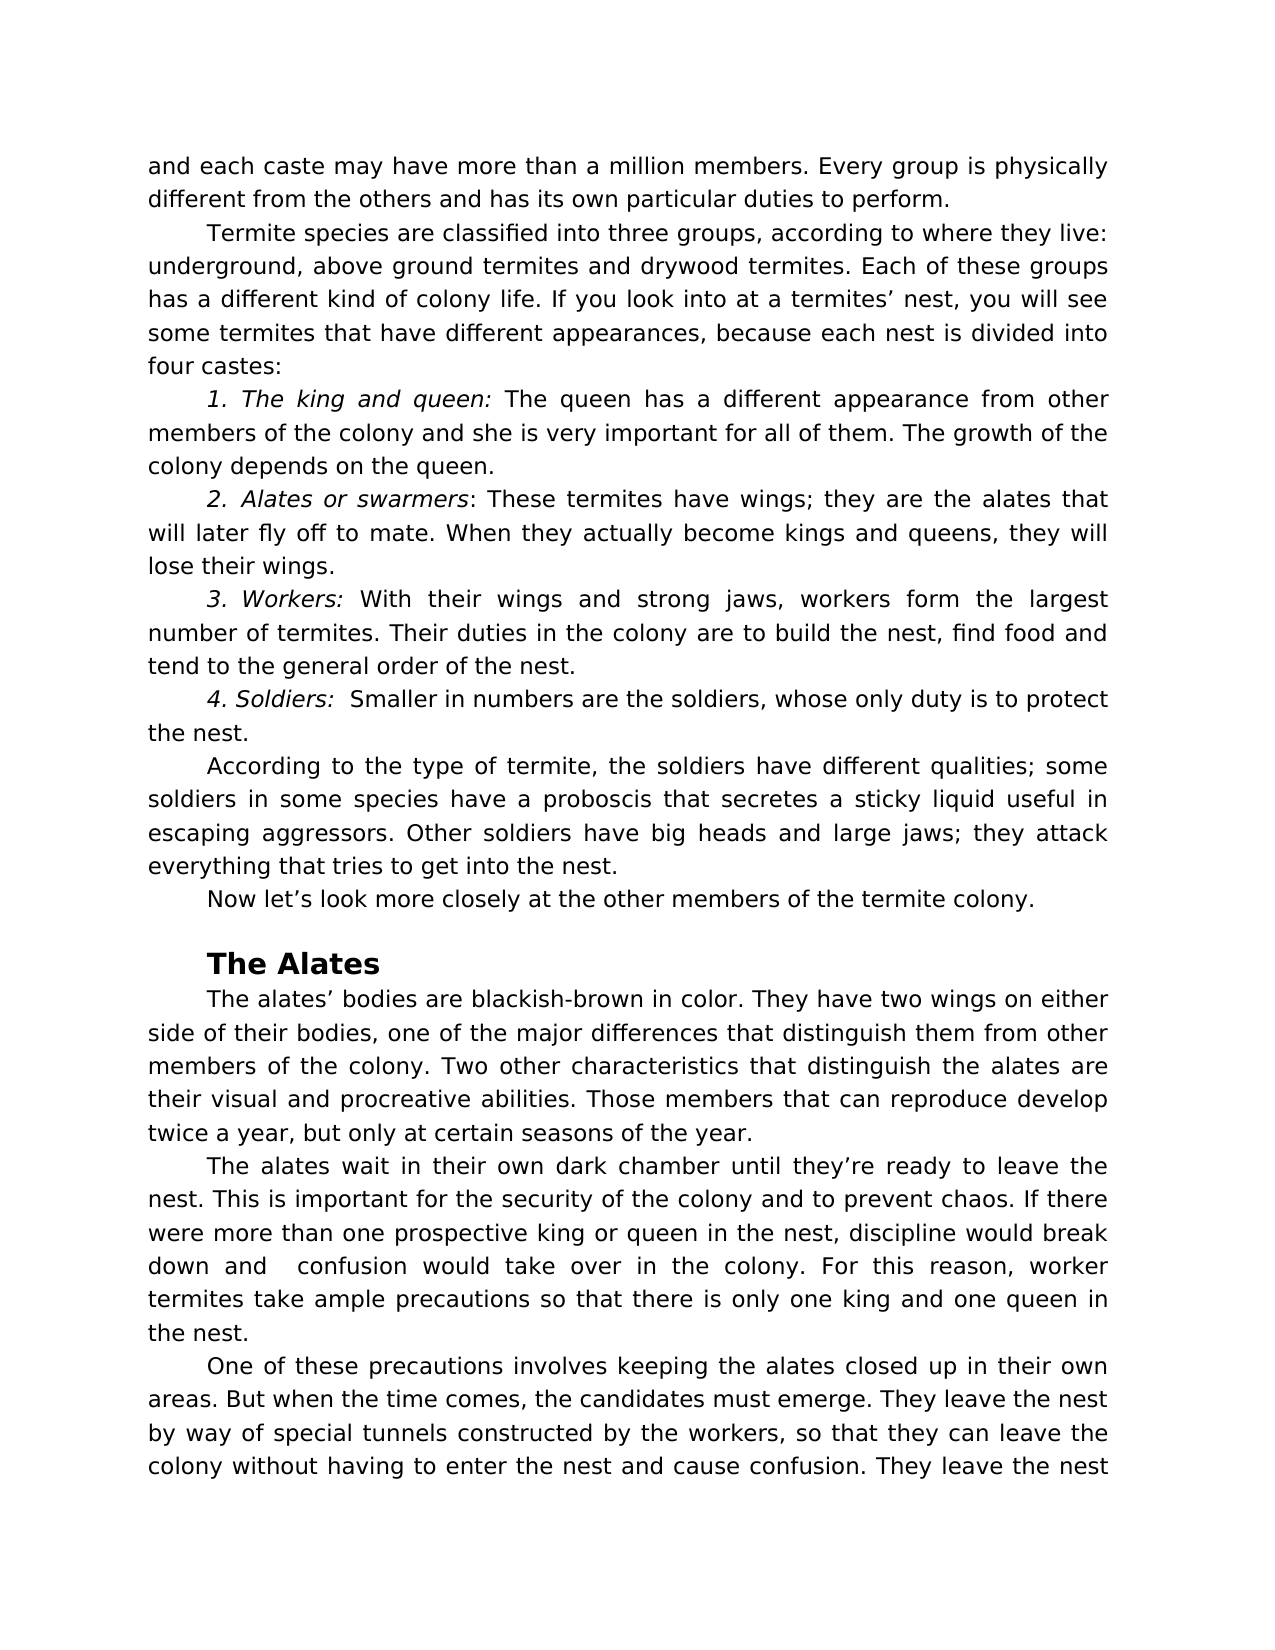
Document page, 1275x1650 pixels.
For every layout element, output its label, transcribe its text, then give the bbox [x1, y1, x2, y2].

list Alates or swarmers: These termites have wings; they are the alates that will later fly off to mate. When they actually become kings and queens, they will lose their wings. [148, 481, 1110, 581]
text Termite species are classified into three groups, according to where they live: underground, above ground termites and drywood termites. Each of these groups has a different kind of colony life. If you look into at a termites’ nest, you will see some termites that have different appearances, because each nest is divided into four castes: [148, 214, 1110, 381]
text The alates wait in their own dark chamber until they’re ready to leave the nest. This is important for the security of the colony and to prevent chaos. If there were more than one prospective king or queen in the nest, discipline would break down and confusion would take over in the colony. For this reason, worker termites take ample precautions so that there is only one king and one queen in the nest. [148, 1148, 1110, 1348]
text and each caste may have more than a million members. Every group is physically different from the others and has its own particular duties to perform. [148, 148, 1110, 214]
list Workers: With their wings and strong jaws, workers form the largest number of termites. Their duties in the colony are to build the nest, find food and tend to the general order of the nest. [148, 581, 1110, 681]
text The Alates [148, 948, 1110, 981]
text One of these precautions involves keeping the alates closed up in their own areas. But when the time comes, the candidates must emerge. They leave the nest by way of special tunnels constructed by the workers, so that they can leave the colony without having to enter the nest and cause confusion. They leave the nest [148, 1348, 1110, 1481]
text Now let’s look more closely at the other members of the termite colony. [148, 881, 1110, 914]
text According to the type of termite, the soldiers have different qualities; some soldiers in some species have a proboscis that secretes a sticky liquid useful in escaping aggressors. Other soldiers have big heads and large jaws; they attack everything that tries to get into the nest. [148, 748, 1110, 881]
text The alates’ bodies are blackish-brown in color. They have two wings on either side of their bodies, one of the major differences that distinguish them from other members of the colony. Two other characteristics that distinguish the alates are their visual and procreative abilities. Those members that can reproduce develop twice a year, but only at certain seasons of the year. [148, 981, 1110, 1148]
list The king and queen: The queen has a different appearance from other members of the colony and she is very important for all of them. The growth of the colony depends on the queen. [148, 381, 1110, 481]
text 4. Soldiers: Smaller in numbers are the soldiers, whose only duty is to protect the nest. [148, 681, 1110, 748]
